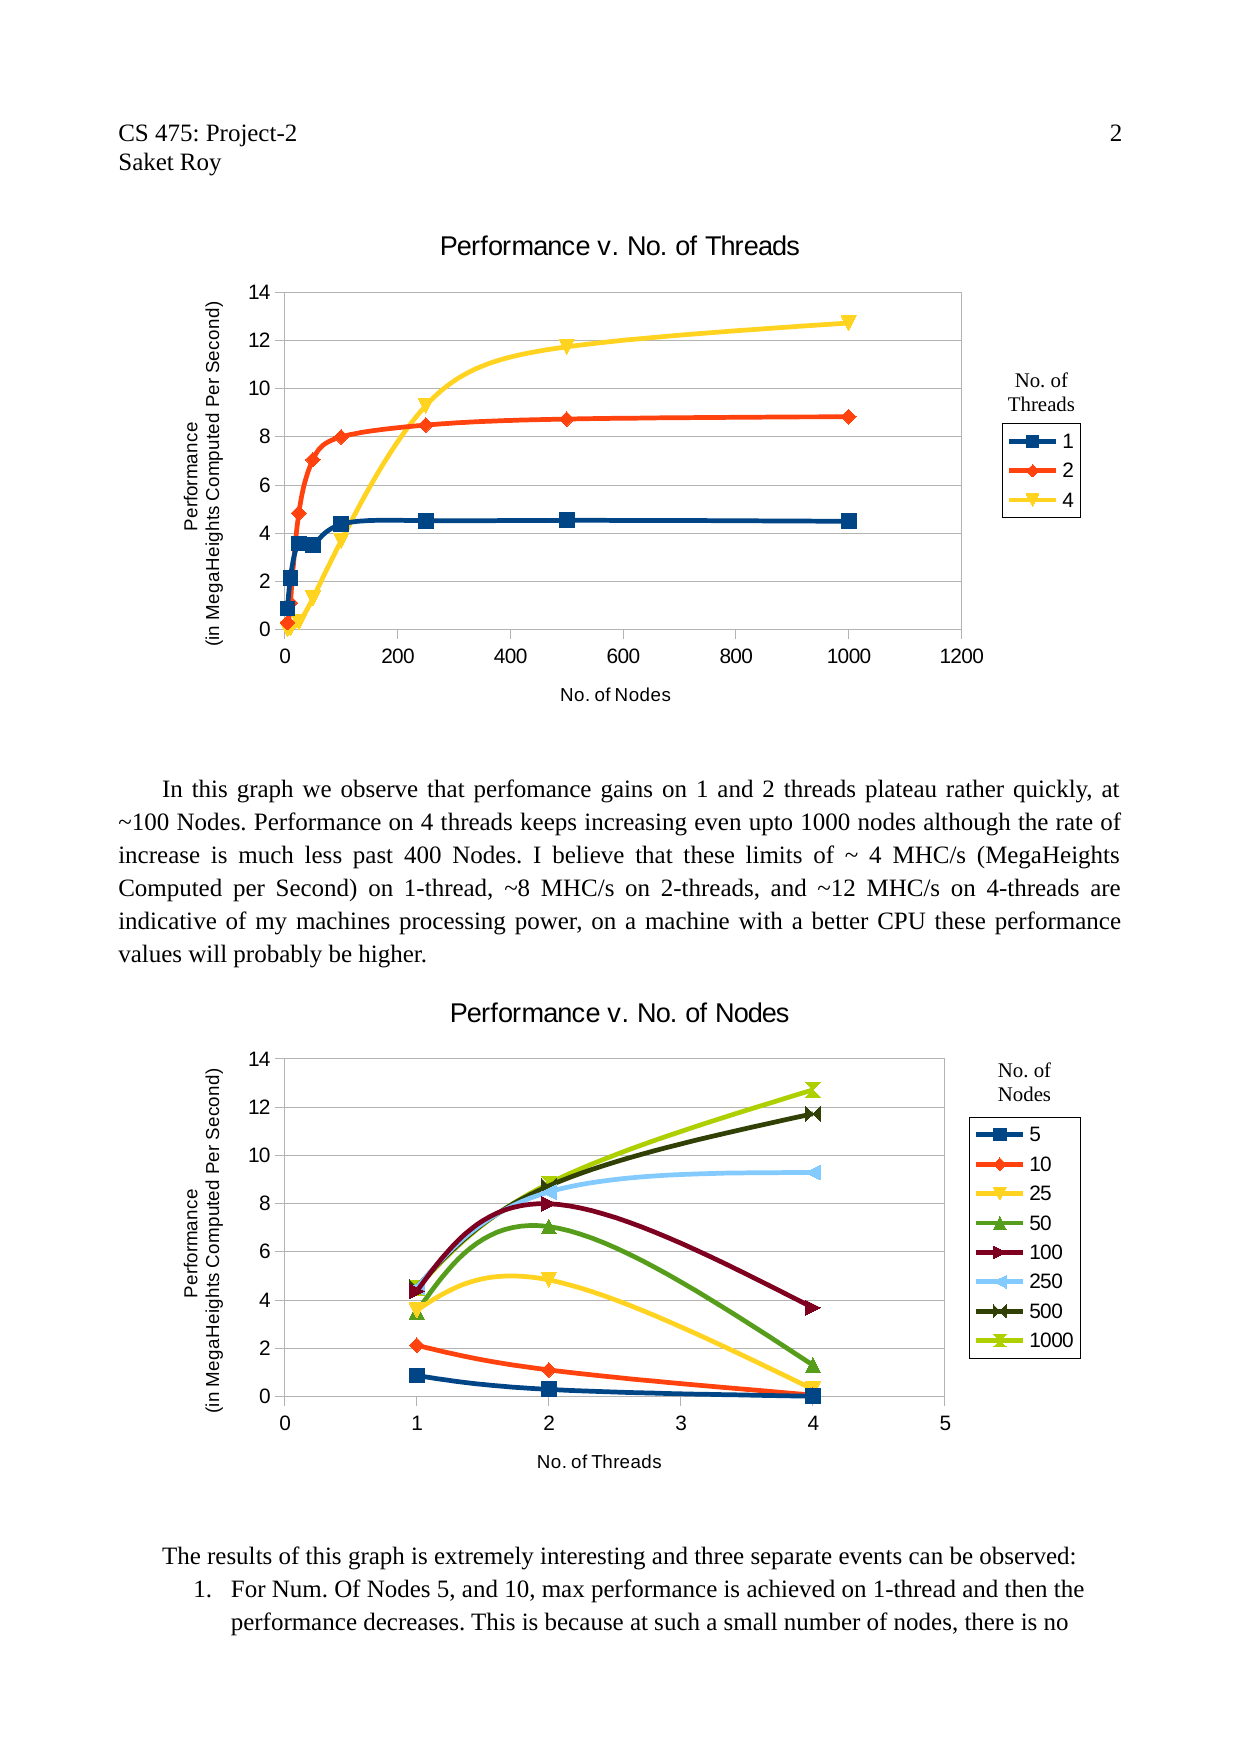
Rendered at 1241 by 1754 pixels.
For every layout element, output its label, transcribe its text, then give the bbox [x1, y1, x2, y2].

text In this graph we observe that perfomance gains on 1 and 2 threads plateau rather quickly, at ~100 Nodes. Performance on 4 threads keeps increasing even upto 1000 nodes although the rate of increase is much less past 400 Nodes. I believe that these limits of ~ 4 MHC/s (MegaHeights Computed per Second) on 1-thread, ~8 MHC/s on 2-threads, and ~12 MHC/s on 4-threads are indicative of my machines processing power, on a machine with a better CPU these performance values will probably be higher. [118, 774, 1122, 968]
list For Num. Of Nodes 5, and 10, max performance is achieved on 1-thread and then the performance decreases. This is because at such a small number of nodes, there is no [193, 1574, 1122, 1636]
text The results of this graph is extremely interesting and three separate events can be observed: [118, 1541, 1122, 1569]
